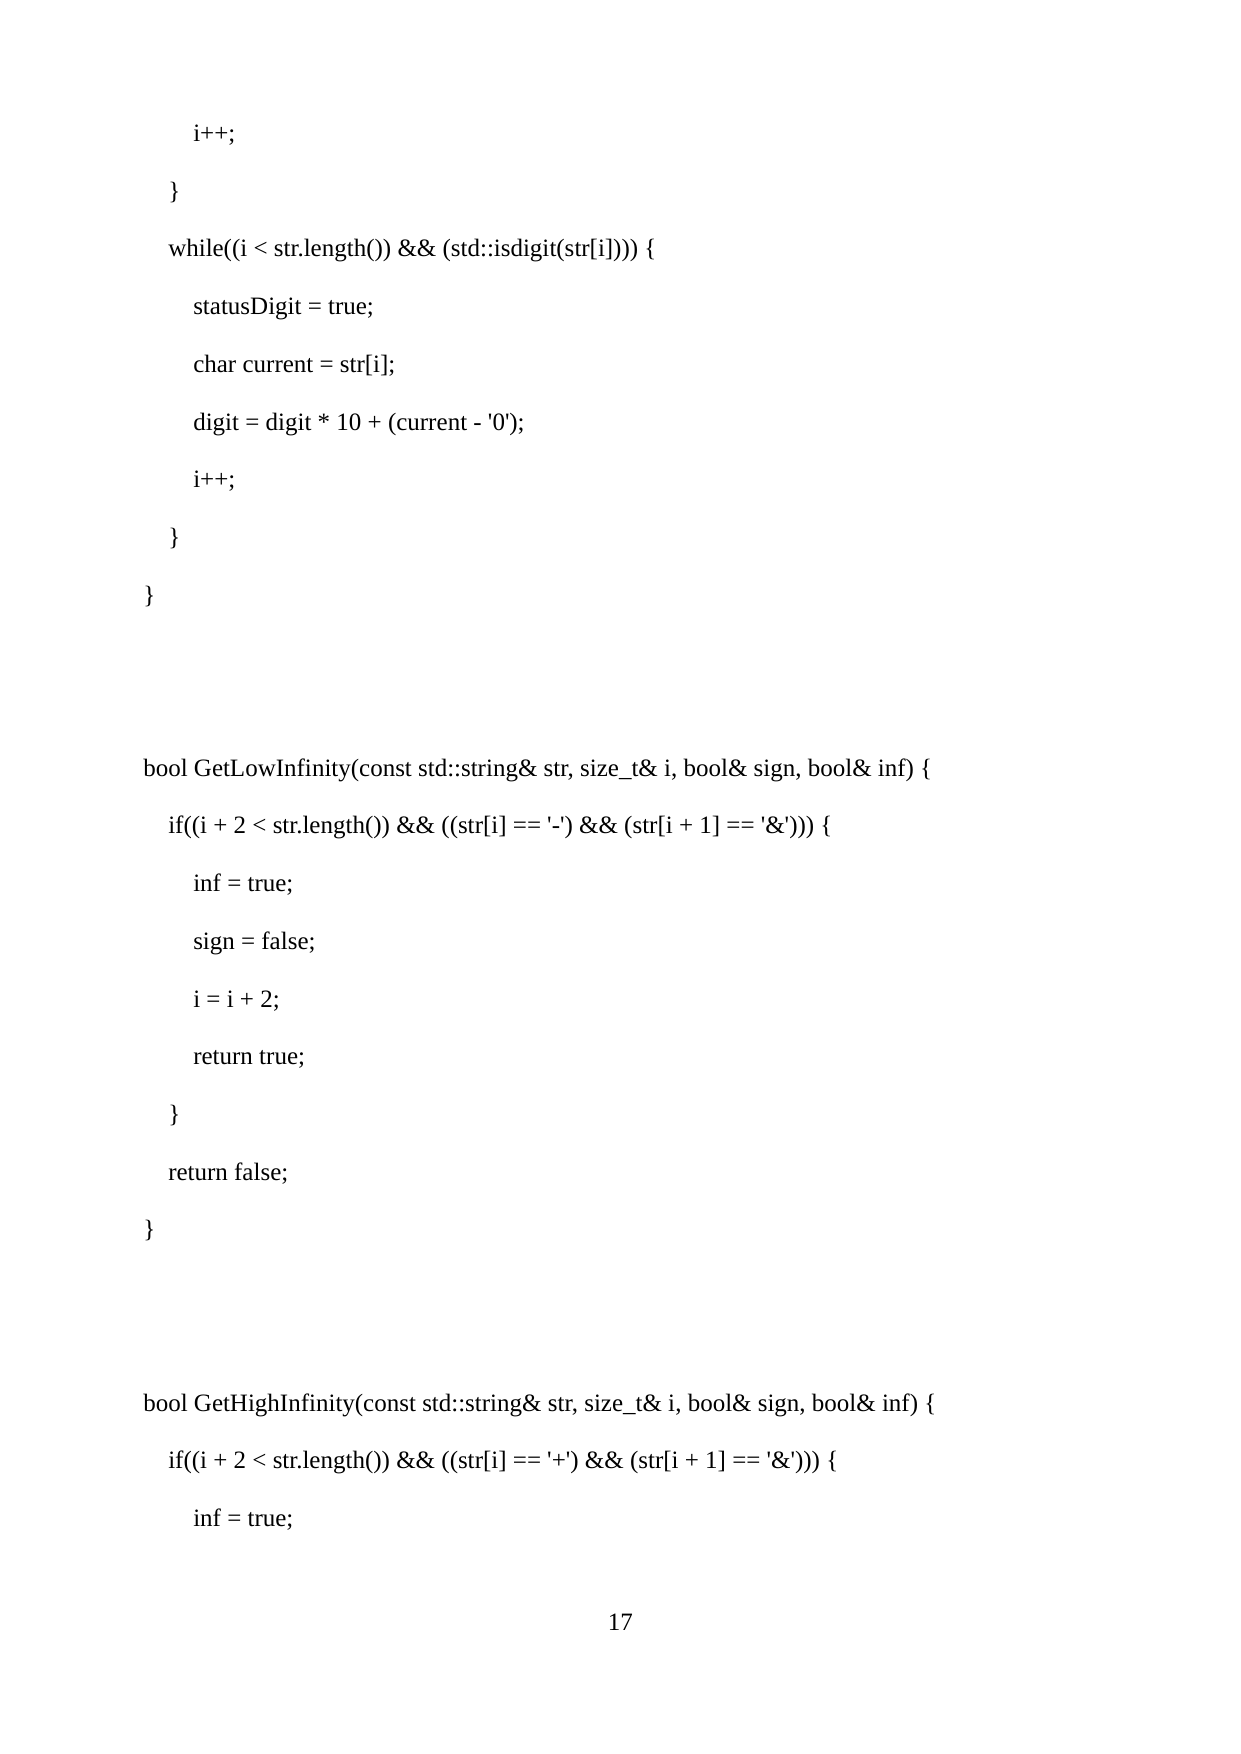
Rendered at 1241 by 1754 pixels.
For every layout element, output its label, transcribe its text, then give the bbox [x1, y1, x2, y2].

text char current = str[i]; [118, 349, 1122, 378]
text sign = false; [118, 926, 1122, 955]
text while((i < str.length()) && (std::isdigit(str[i]))) { [118, 233, 1122, 262]
text if((i + 2 < str.length()) && ((str[i] == '+') && (str[i + 1] == '&'))) { [118, 1445, 1122, 1474]
text } [118, 1214, 1122, 1243]
text bool GetLowInfinity(const std::string& str, size_t& i, bool& sign, bool& inf) { [118, 753, 1122, 782]
text i = i + 2; [118, 984, 1122, 1012]
text return false; [118, 1157, 1122, 1186]
text if((i + 2 < str.length()) && ((str[i] == '-') && (str[i + 1] == '&'))) { [118, 811, 1122, 839]
text } [118, 1099, 1122, 1128]
text inf = true; [118, 1503, 1122, 1532]
text i++; [118, 118, 1122, 147]
text inf = true; [118, 868, 1122, 897]
text return true; [118, 1041, 1122, 1070]
text digit = digit * 10 + (current - '0'); [118, 407, 1122, 435]
text bool GetHighInfinity(const std::string& str, size_t& i, bool& sign, bool& inf) { [118, 1388, 1122, 1416]
text statusDigit = true; [118, 291, 1122, 320]
text } [118, 176, 1122, 204]
text } [118, 580, 1122, 608]
text } [118, 522, 1122, 551]
text i++; [118, 464, 1122, 493]
